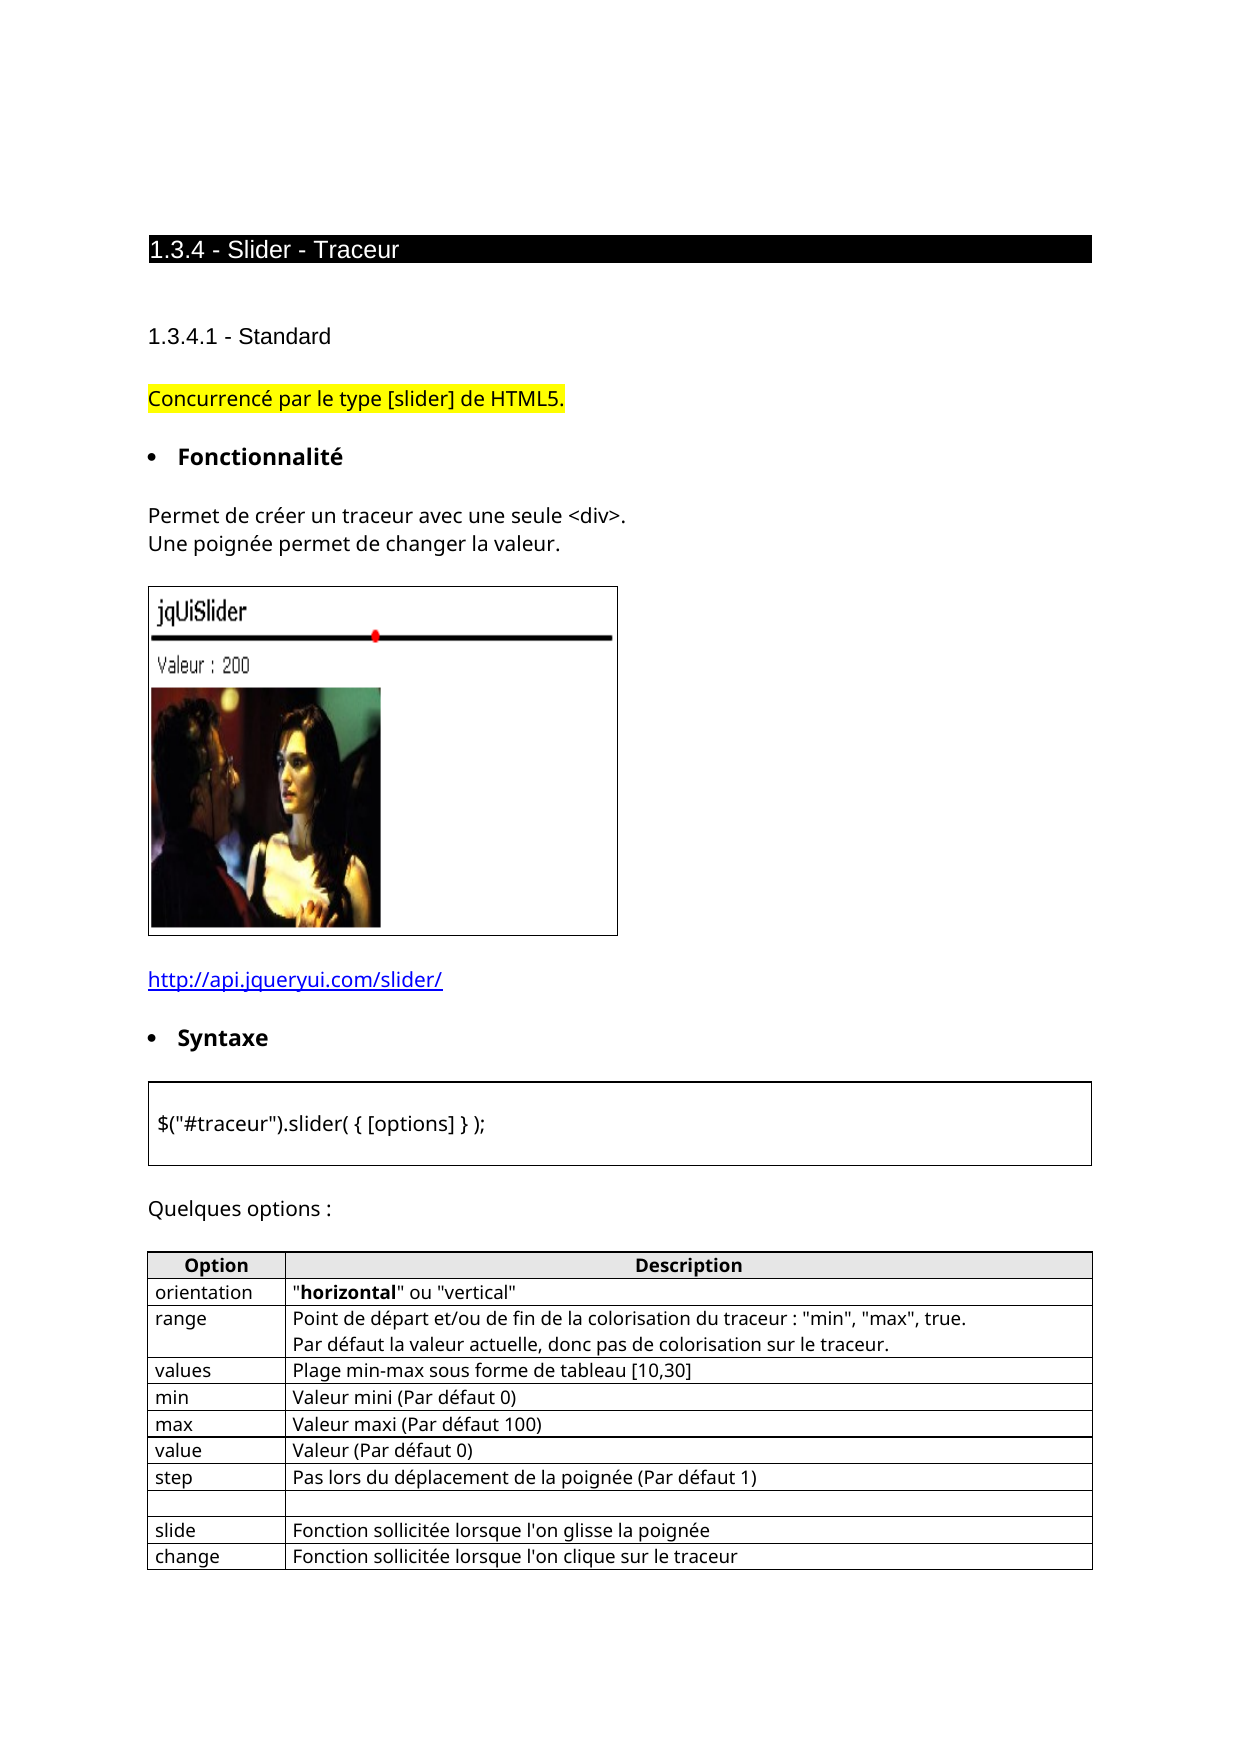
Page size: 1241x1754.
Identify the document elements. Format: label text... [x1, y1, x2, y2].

table_cell "horizontal" ou "vertical" [286, 1279, 1092, 1304]
table_cell Point de départ et/ou de fin de la colorisation du traceur : "min", "max", true. Par défaut la valeur actuelle, donc pas de colorisation sur le traceur. [286, 1306, 1092, 1357]
text http://api.jqueryui.com/slider/ [148, 965, 1092, 993]
text Permet de créer un traceur avec une seule <div>. [148, 501, 1092, 529]
table_header Option [148, 1253, 285, 1278]
table_cell Valeur maxi (Par défaut 100) [286, 1411, 1092, 1436]
text $("#traceur").slider( { [options] } ); [149, 1083, 1091, 1165]
table_cell orientation [148, 1279, 285, 1304]
table_cell max [148, 1411, 285, 1436]
text Quelques options : [148, 1194, 1092, 1223]
table_cell [148, 1491, 285, 1516]
table_cell Pas lors du déplacement de la poignée (Par défaut 1) [286, 1464, 1092, 1489]
table_cell value [148, 1438, 285, 1463]
table_cell values [148, 1358, 285, 1383]
table_cell [286, 1491, 1092, 1516]
table_cell Fonction sollicitée lorsque l'on clique sur le traceur [286, 1544, 1092, 1569]
table_cell change [148, 1544, 285, 1569]
table_cell Valeur mini (Par défaut 0) [286, 1384, 1092, 1410]
table_cell min [148, 1384, 285, 1410]
table_header Description [286, 1253, 1092, 1278]
table_cell range [148, 1306, 285, 1357]
table_cell Valeur (Par défaut 0) [286, 1438, 1092, 1463]
table_cell slide [148, 1517, 285, 1543]
list Fonctionnalité [148, 441, 1092, 472]
subtitle - Standard [148, 323, 1092, 349]
text Concurrencé par le type [slider] de HTML5. [148, 384, 1092, 413]
table_cell Plage min-max sous forme de tableau [10,30] [286, 1358, 1092, 1383]
subtitle - Slider - Traceur [149, 235, 1092, 263]
table_cell step [148, 1464, 285, 1489]
list Syntaxe [148, 1022, 1092, 1053]
table_cell Fonction sollicitée lorsque l'on glisse la poignée [286, 1517, 1092, 1543]
text Une poignée permet de changer la valeur. [148, 529, 1092, 558]
